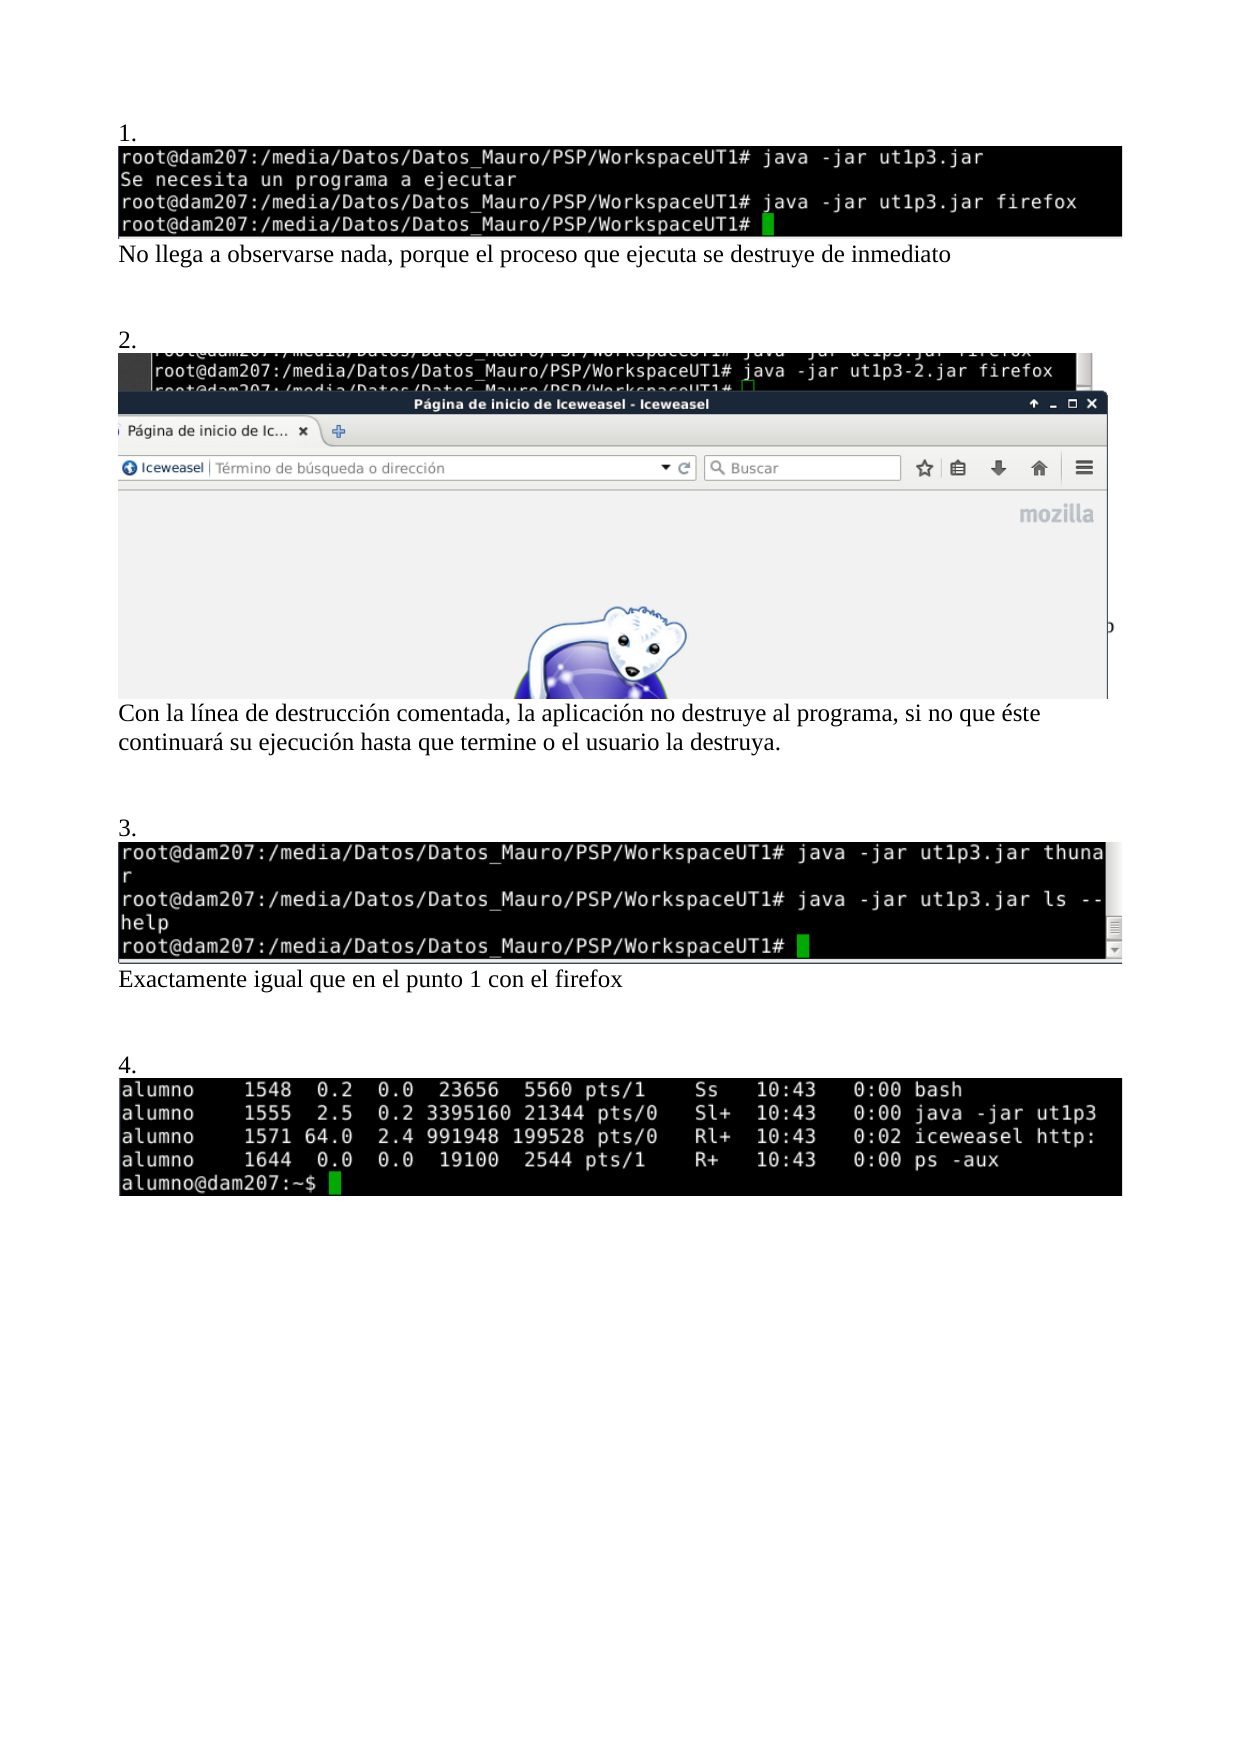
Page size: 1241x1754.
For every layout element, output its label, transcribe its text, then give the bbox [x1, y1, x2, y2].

text 1. [118, 118, 1122, 146]
picture [118, 146, 1123, 239]
text Con la línea de destrucción comentada, la aplicación no destruye al programa, si no que éste continuará su ejecución hasta que termine o el usuario la destruya. [118, 699, 1122, 756]
text 4. [118, 1050, 1122, 1078]
picture [118, 353, 1123, 699]
text No llega a observarse nada, porque el proceso que ejecuta se destruye de inmediato [118, 239, 1122, 268]
picture [118, 1078, 1123, 1196]
text Exactamente igual que en el punto 1 con el firefox [118, 964, 1122, 993]
text 3. [118, 813, 1122, 842]
picture [118, 842, 1123, 964]
text 2. [118, 325, 1122, 353]
